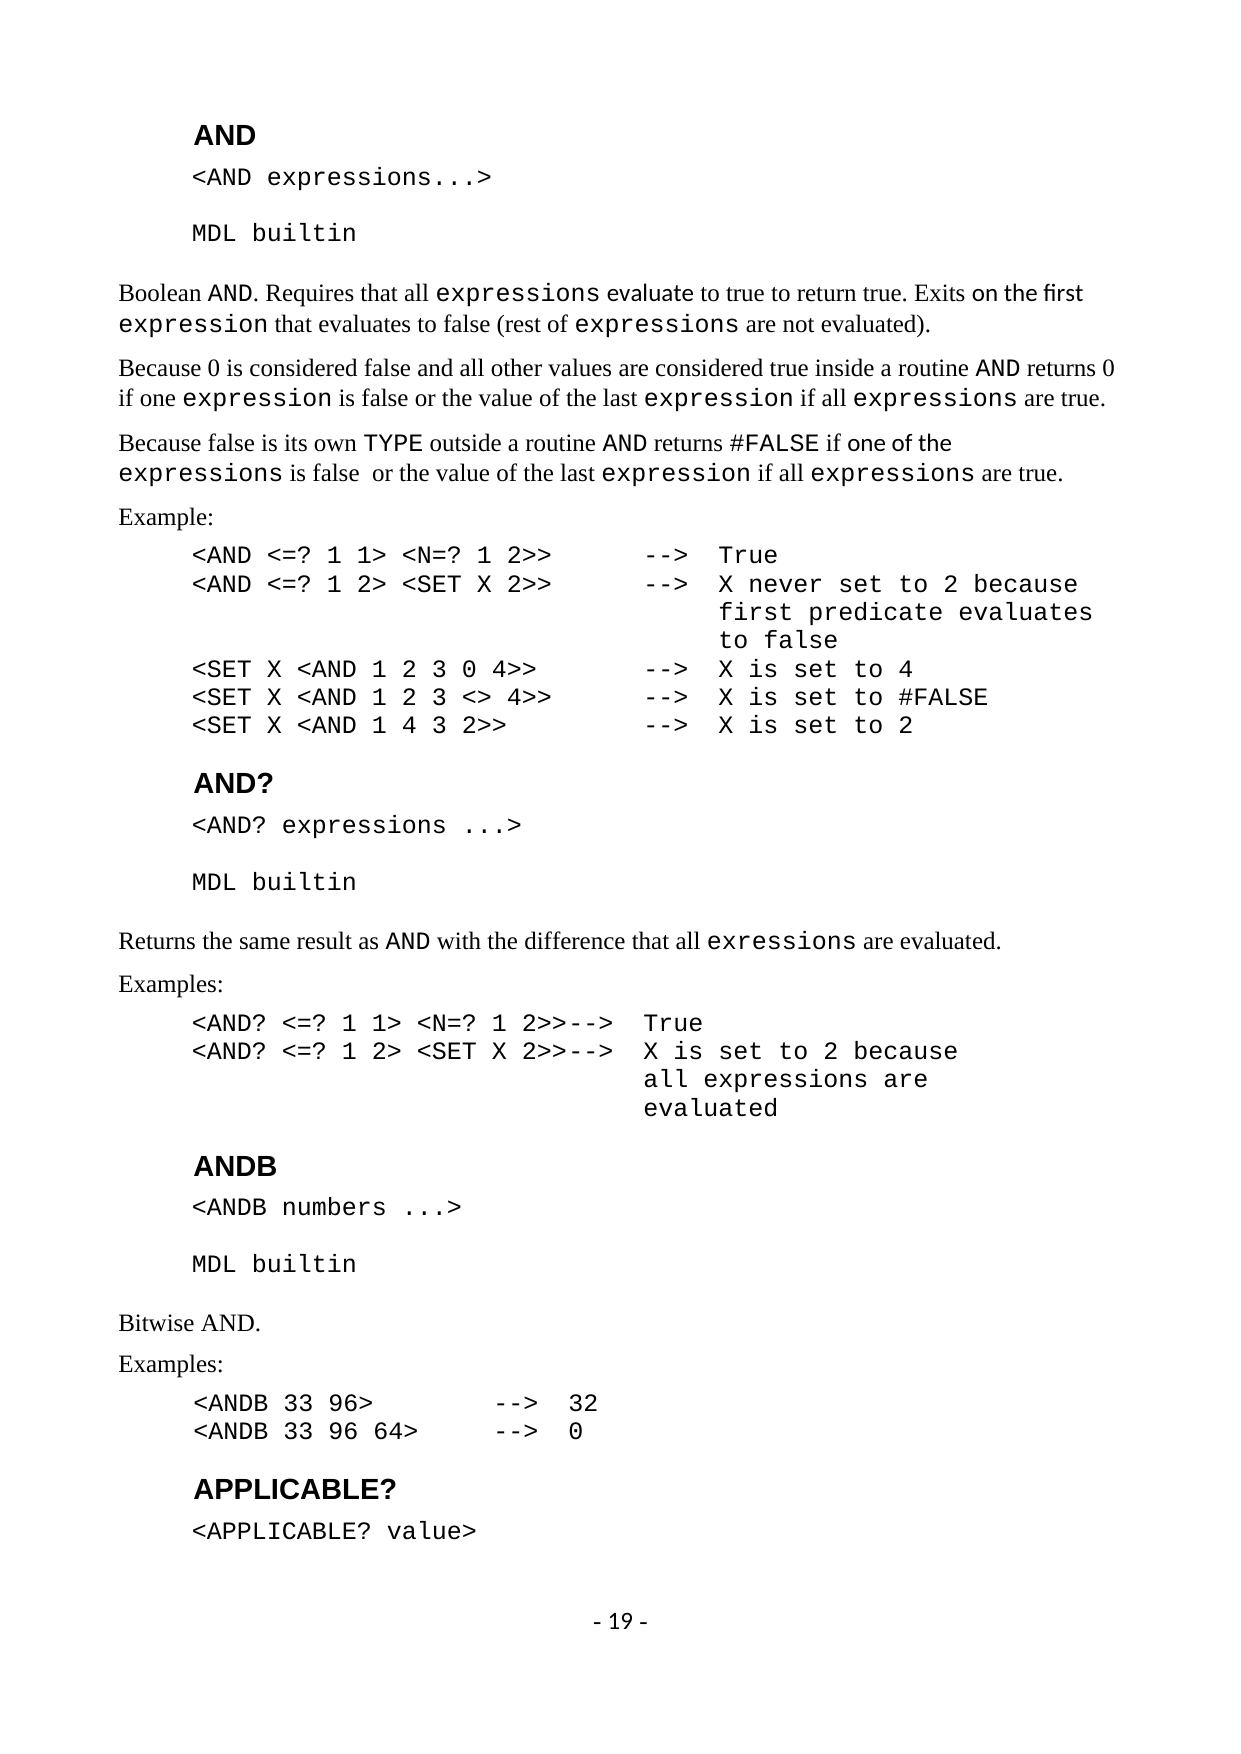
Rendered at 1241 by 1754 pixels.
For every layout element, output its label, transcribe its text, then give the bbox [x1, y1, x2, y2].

text Example: [118, 502, 1122, 531]
text Bitwise AND. [118, 1308, 1122, 1337]
text <AND expressions...> [192, 164, 1122, 192]
text MDL builtin [192, 869, 1122, 897]
subtitle APPLICABLE? [118, 1472, 1122, 1506]
subtitle AND? [118, 766, 1122, 800]
subtitle ANDB [118, 1149, 1122, 1182]
text <ANDB numbers ...> [192, 1195, 1122, 1223]
text MDL builtin [192, 1251, 1122, 1280]
subtitle AND [118, 118, 1122, 152]
text <APPLICABLE? value> [192, 1518, 1122, 1547]
text Examples: [118, 969, 1122, 998]
text Because false is its own TYPE outside a routine AND returns #FALSE if one of the expressions is false or the value of the last expression if all expressions are true. [118, 427, 1122, 489]
text <AND <=? 1 1> <N=? 1 2>> --> True <AND <=? 1 2> <SET X 2>> --> X never set to 2 because first predicate evaluates to false <SET X <AND 1 2 3 0 4>> --> X is set to 4 <SET X <AND 1 2 3 <> 4>> --> X is set to #FALSE <SET X <AND 1 4 3 2>> --> X is set to 2 [192, 543, 1122, 741]
text MDL builtin [192, 221, 1122, 249]
text Returns the same result as AND with the difference that all exressions are evaluated. [118, 926, 1122, 957]
text Examples: [118, 1349, 1122, 1378]
text <AND? <=? 1 1> <N=? 1 2>> --> True <AND? <=? 1 2> <SET X 2>> --> X is set to 2 because all expressions are evaluated [192, 1010, 1122, 1124]
text Because 0 is considered false and all other values are considered true inside a routine AND returns 0 if one expression is false or the value of the last expression if all expressions are true. [118, 353, 1122, 414]
text Boolean AND. Requires that all expressions evaluate to true to return true. Exits on the first expression that evaluates to false (rest of expressions are not evaluated). [118, 277, 1122, 340]
text <AND? expressions ...> [192, 812, 1122, 841]
text <ANDB 33 96> --> 32 <ANDB 33 96 64> --> 0 [118, 1391, 1122, 1447]
